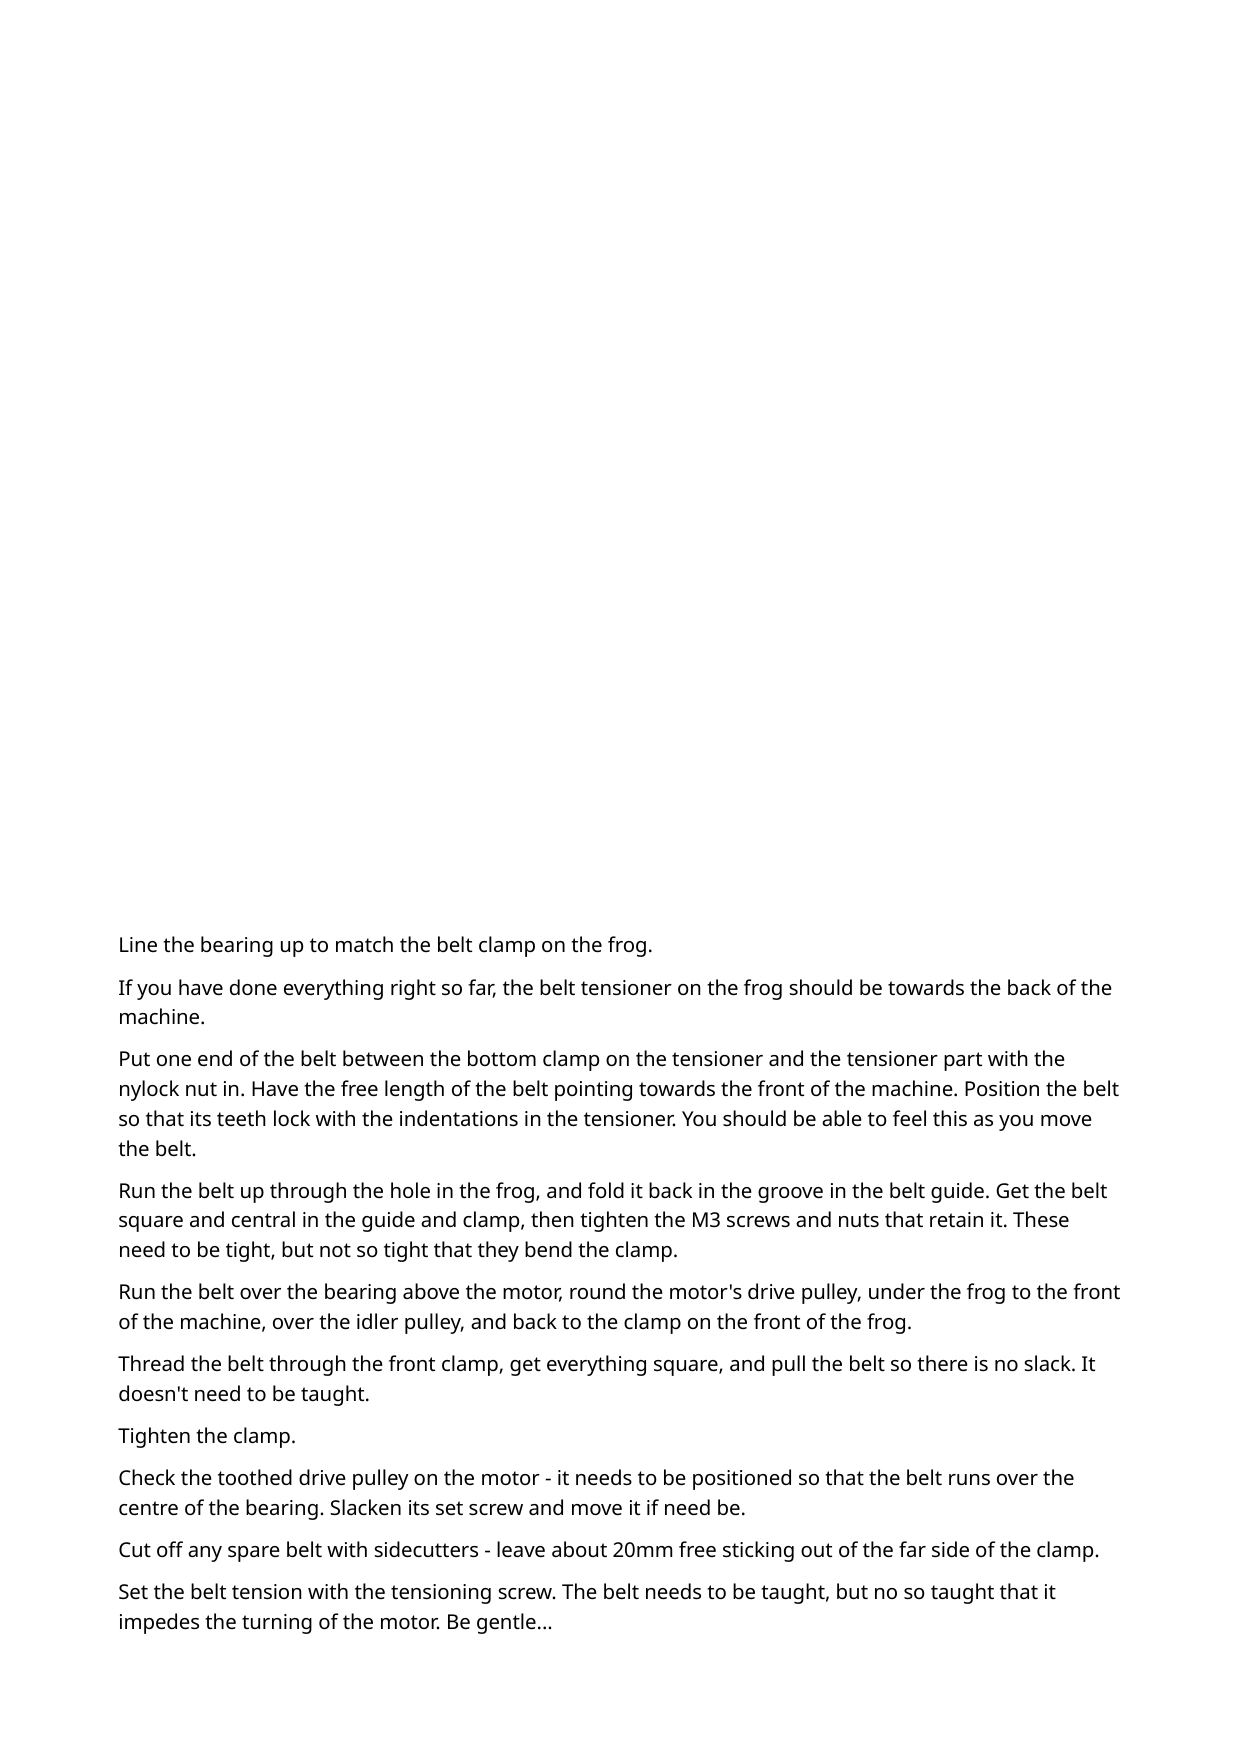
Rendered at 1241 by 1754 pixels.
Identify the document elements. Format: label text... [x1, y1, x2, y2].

text Tighten the clamp. [118, 1420, 1122, 1449]
text Thread the belt through the front clamp, get everything square, and pull the belt so there is no slack. It doesn't need to be taught. [118, 1348, 1122, 1407]
text If you have done everything right so far, the belt tensioner on the frog should be towards the back of the machine. [118, 971, 1122, 1031]
text Put one end of the belt between the bottom clamp on the tensioner and the tensioner part with the nylock nut in. Have the free length of the belt pointing towards the front of the machine. Position the belt so that its teeth lock with the indentations in the tensioner. You should be able to feel this as you move the belt. [118, 1043, 1122, 1162]
text Run the belt over the bearing above the motor, round the motor's drive pulley, under the frog to the front of the machine, over the idler pulley, and back to the clamp on the front of the frog. [118, 1276, 1122, 1335]
text Cut off any spare belt with sidecutters - leave about 20mm free sticking out of the far side of the clamp. [118, 1534, 1122, 1563]
text Run the belt up through the hole in the frog, and fold it back in the groove in the belt guide. Get the belt square and central in the guide and clamp, then tighten the M3 screws and nuts that retain it. These need to be tight, but not so tight that they bend the clamp. [118, 1174, 1122, 1263]
text Set the belt tension with the tensioning screw. The belt needs to be taught, but no so taught that it impedes the turning of the motor. Be gentle... [118, 1576, 1122, 1635]
text Line the bearing up to match the belt clamp on the frog. [118, 929, 1122, 959]
text Check the toothed drive pulley on the motor - it needs to be positioned so that the belt runs over the centre of the bearing. Slacken its set screw and move it if need be. [118, 1462, 1122, 1521]
